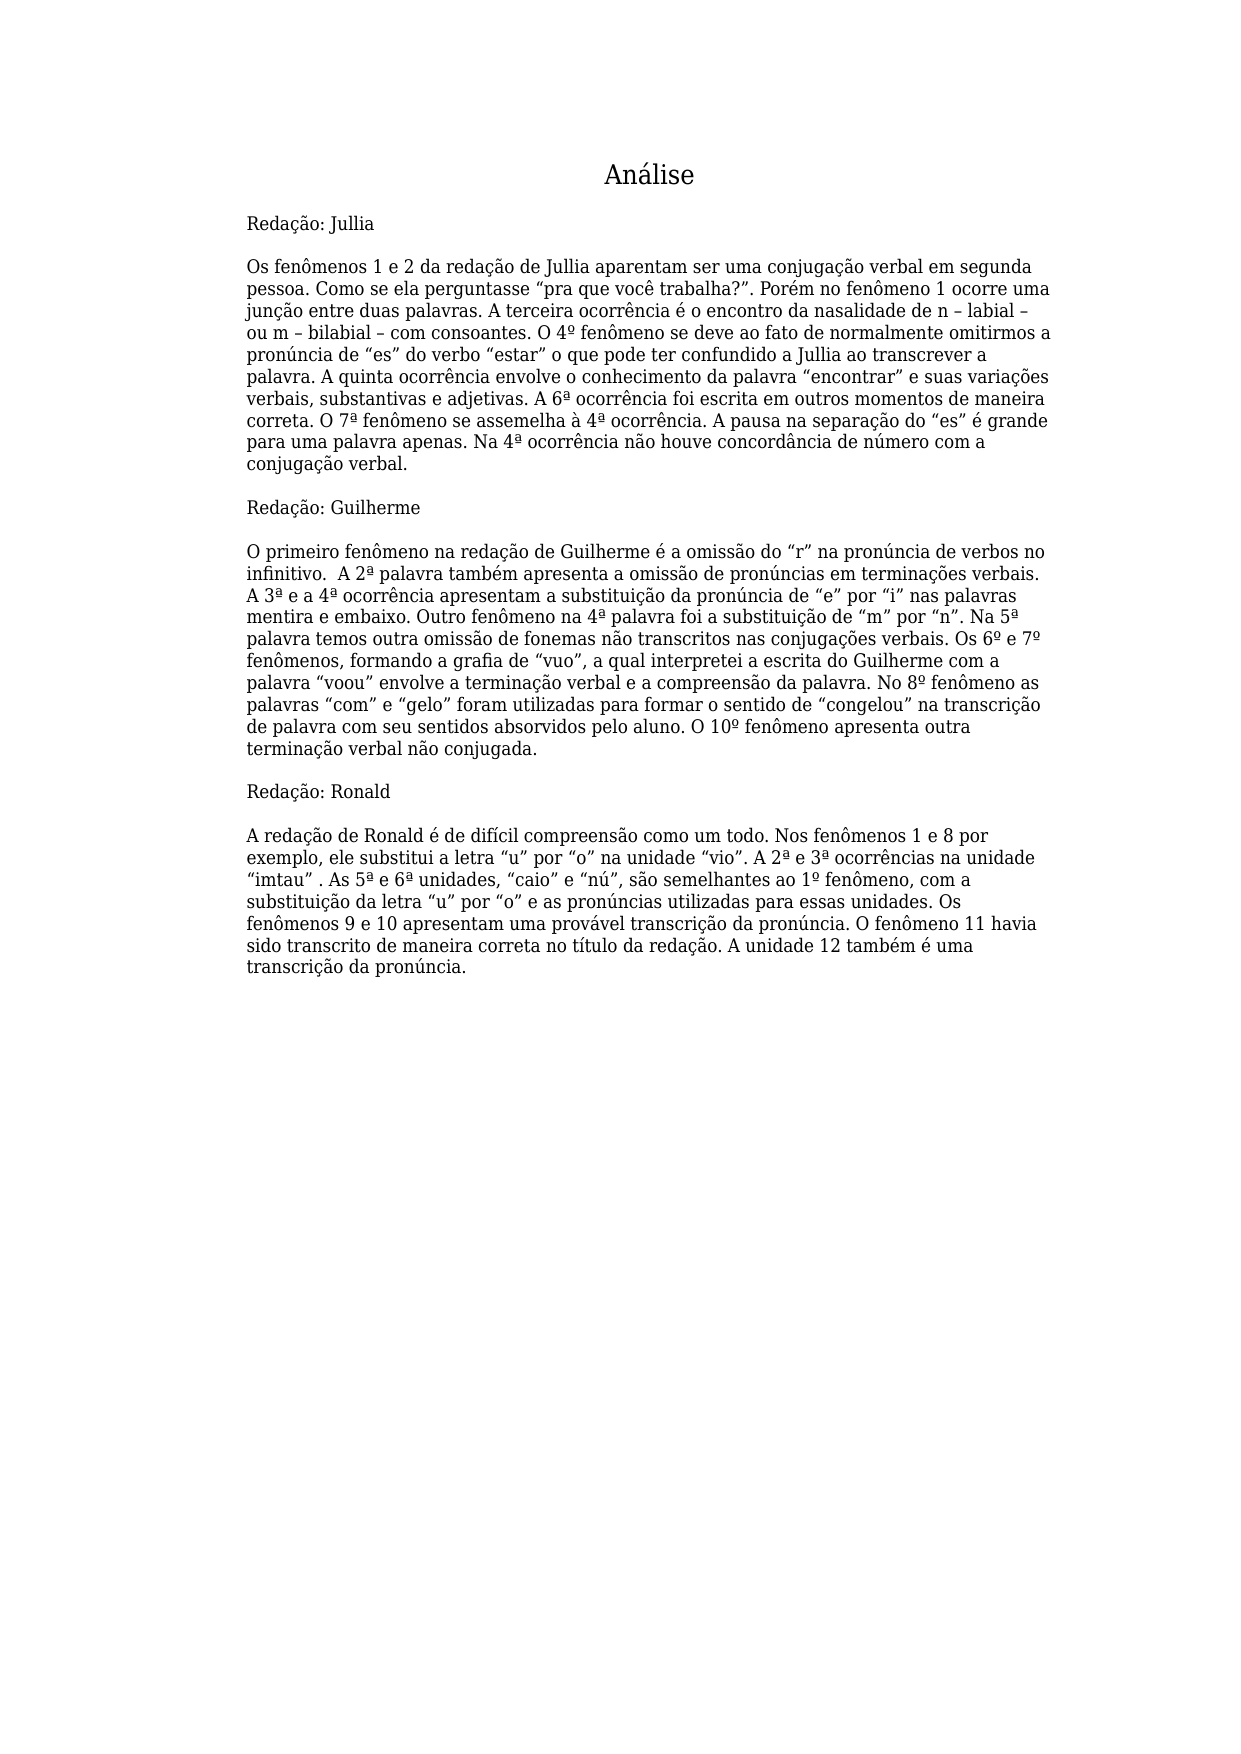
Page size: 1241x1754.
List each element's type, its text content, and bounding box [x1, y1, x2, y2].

text A redação de Ronald é de difícil compreensão como um todo. Nos fenômenos 1 e 8 por exemplo, ele substitui a letra “u” por “o” na unidade “vio”. A 2ª e 3ª ocorrências na unidade “imtau” . As 5ª e 6ª unidades, “caio” e “nú”, são semelhantes ao 1º fenômeno, com a substituição da letra “u” por “o” e as pronúncias utilizadas para essas unidades. Os fenômenos 9 e 10 apresentam uma provável transcrição da pronúncia. O fenômeno 11 havia sido transcrito de maneira correta no título da redação. A unidade 12 também é uma transcrição da pronúncia. [246, 825, 1053, 978]
text Redação: Guilherme [246, 497, 1053, 519]
text Redação: Jullia [246, 213, 1053, 235]
text O primeiro fenômeno na redação de Guilherme é a omissão do “r” na pronúncia de verbos no infinitivo. A 2ª palavra também apresenta a omissão de pronúncias em terminações verbais. A 3ª e a 4ª ocorrência apresentam a substituição da pronúncia de “e” por “i” nas palavras mentira e embaixo. Outro fenômeno na 4ª palavra foi a substituição de “m” por “n”. Na 5ª palavra temos outra omissão de fonemas não transcritos nas conjugações verbais. Os 6º e 7º fenômenos, formando a grafia de “vuo”, a qual interpretei a escrita do Guilherme com a palavra “voou” envolve a terminação verbal e a compreensão da palavra. No 8º fenômeno as palavras “com” e “gelo” foram utilizadas para formar o sentido de “congelou” na transcrição de palavra com seu sentidos absorvidos pelo aluno. O 10º fenômeno apresenta outra terminação verbal não conjugada. [246, 541, 1053, 760]
text Análise [246, 159, 1053, 191]
text Redação: Ronald [246, 782, 1053, 803]
text Os fenômenos 1 e 2 da redação de Jullia aparentam ser uma conjugação verbal em segunda pessoa. Como se ela perguntasse “pra que você trabalha?”. Porém no fenômeno 1 ocorre uma junção entre duas palavras. A terceira ocorrência é o encontro da nasalidade de n – labial – ou m – bilabial – com consoantes. O 4º fenômeno se deve ao fato de normalmente omitirmos a pronúncia de “es” do verbo “estar” o que pode ter confundido a Jullia ao transcrever a palavra. A quinta ocorrência envolve o conhecimento da palavra “encontrar” e suas variações verbais, substantivas e adjetivas. A 6ª ocorrência foi escrita em outros momentos de maneira correta. O 7ª fenômeno se assemelha à 4ª ocorrência. A pausa na separação do “es” é grande para uma palavra apenas. Na 4ª ocorrência não houve concordância de número com a conjugação verbal. [246, 257, 1053, 475]
